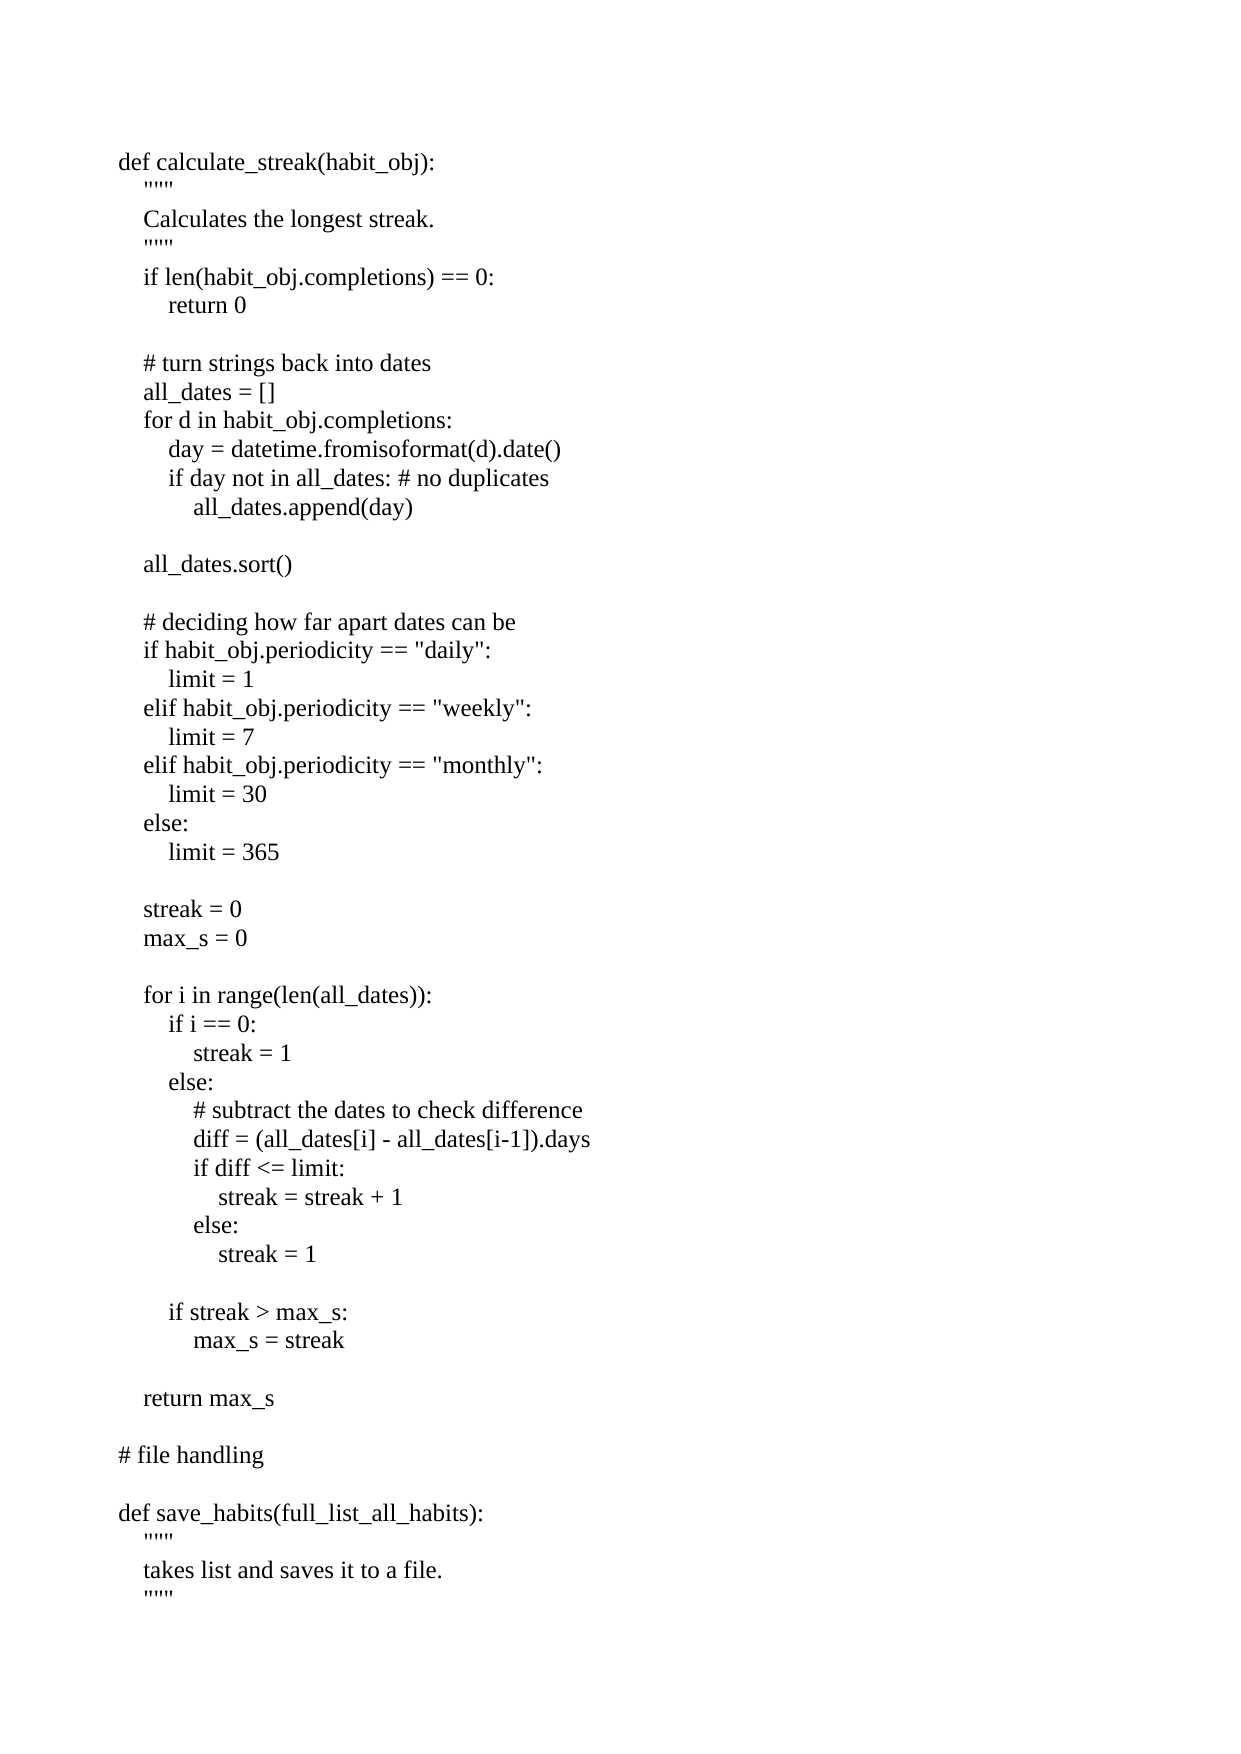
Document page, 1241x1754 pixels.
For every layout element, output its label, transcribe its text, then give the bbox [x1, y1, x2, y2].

text def calculate_streak(habit_obj): """ Calculates the longest streak. """ if len(habit_obj.completions) == 0: return 0 # turn strings back into dates all_dates = [] for d in habit_obj.completions: day = datetime.fromisoformat(d).date() if day not in all_dates: # no duplicates all_dates.append(day) all_dates.sort() # deciding how far apart dates can be if habit_obj.periodicity == "daily": limit = 1 elif habit_obj.periodicity == "weekly": limit = 7 elif habit_obj.periodicity == "monthly": limit = 30 else: limit = 365 streak = 0 max_s = 0 for i in range(len(all_dates)): if i == 0: streak = 1 else: # subtract the dates to check difference diff = (all_dates[i] - all_dates[i-1]).days if diff <= limit: streak = streak + 1 else: streak = 1 if streak > max_s: max_s = streak return max_s # file handling def save_habits(full_list_all_habits): """ takes list and saves it to a file. """ [118, 118, 1122, 1613]
